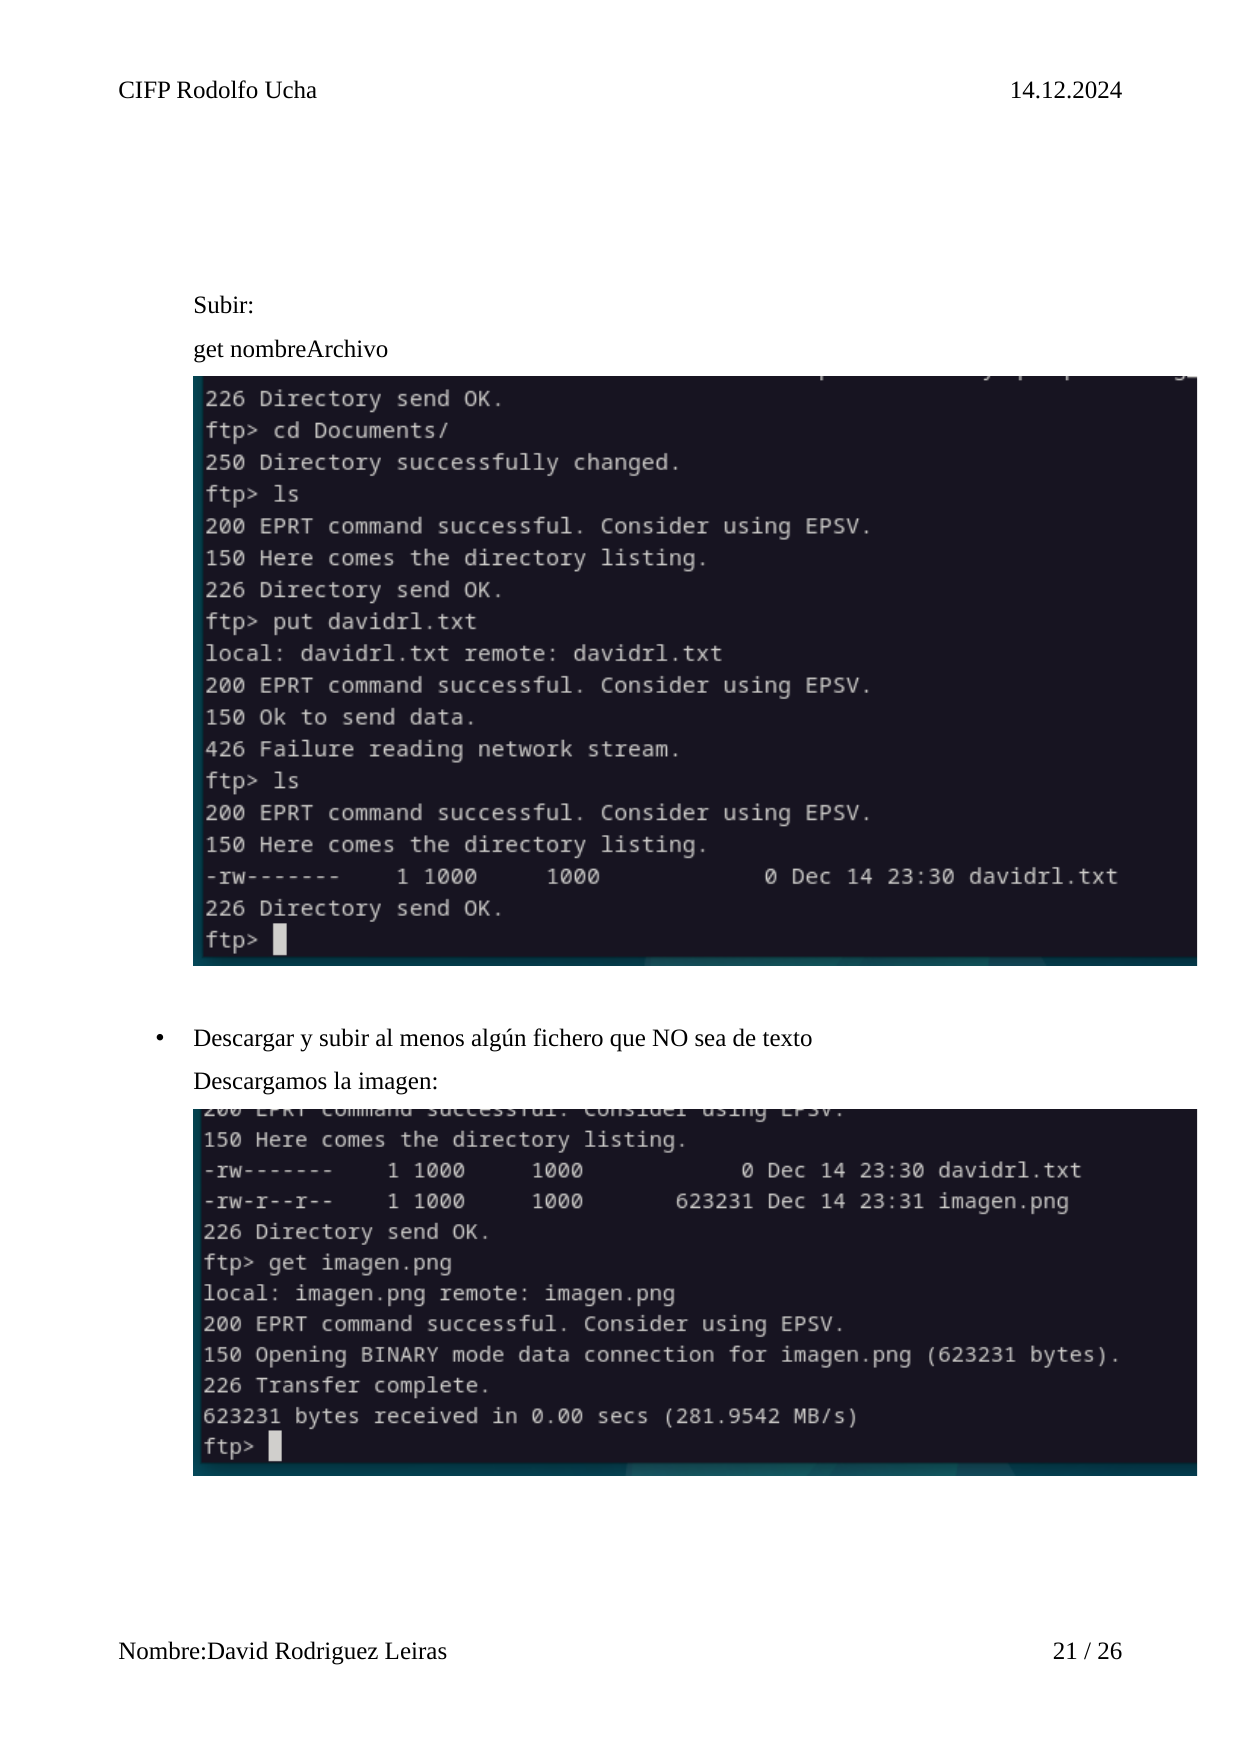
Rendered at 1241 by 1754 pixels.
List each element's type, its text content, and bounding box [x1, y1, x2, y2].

text get nombreArchivo [193, 334, 1122, 362]
text Subir: [193, 291, 1122, 319]
list Descargar y subir al menos algún fichero que NO sea de texto [156, 1023, 1122, 1052]
text Descargamos la imagen: [193, 1066, 1122, 1095]
